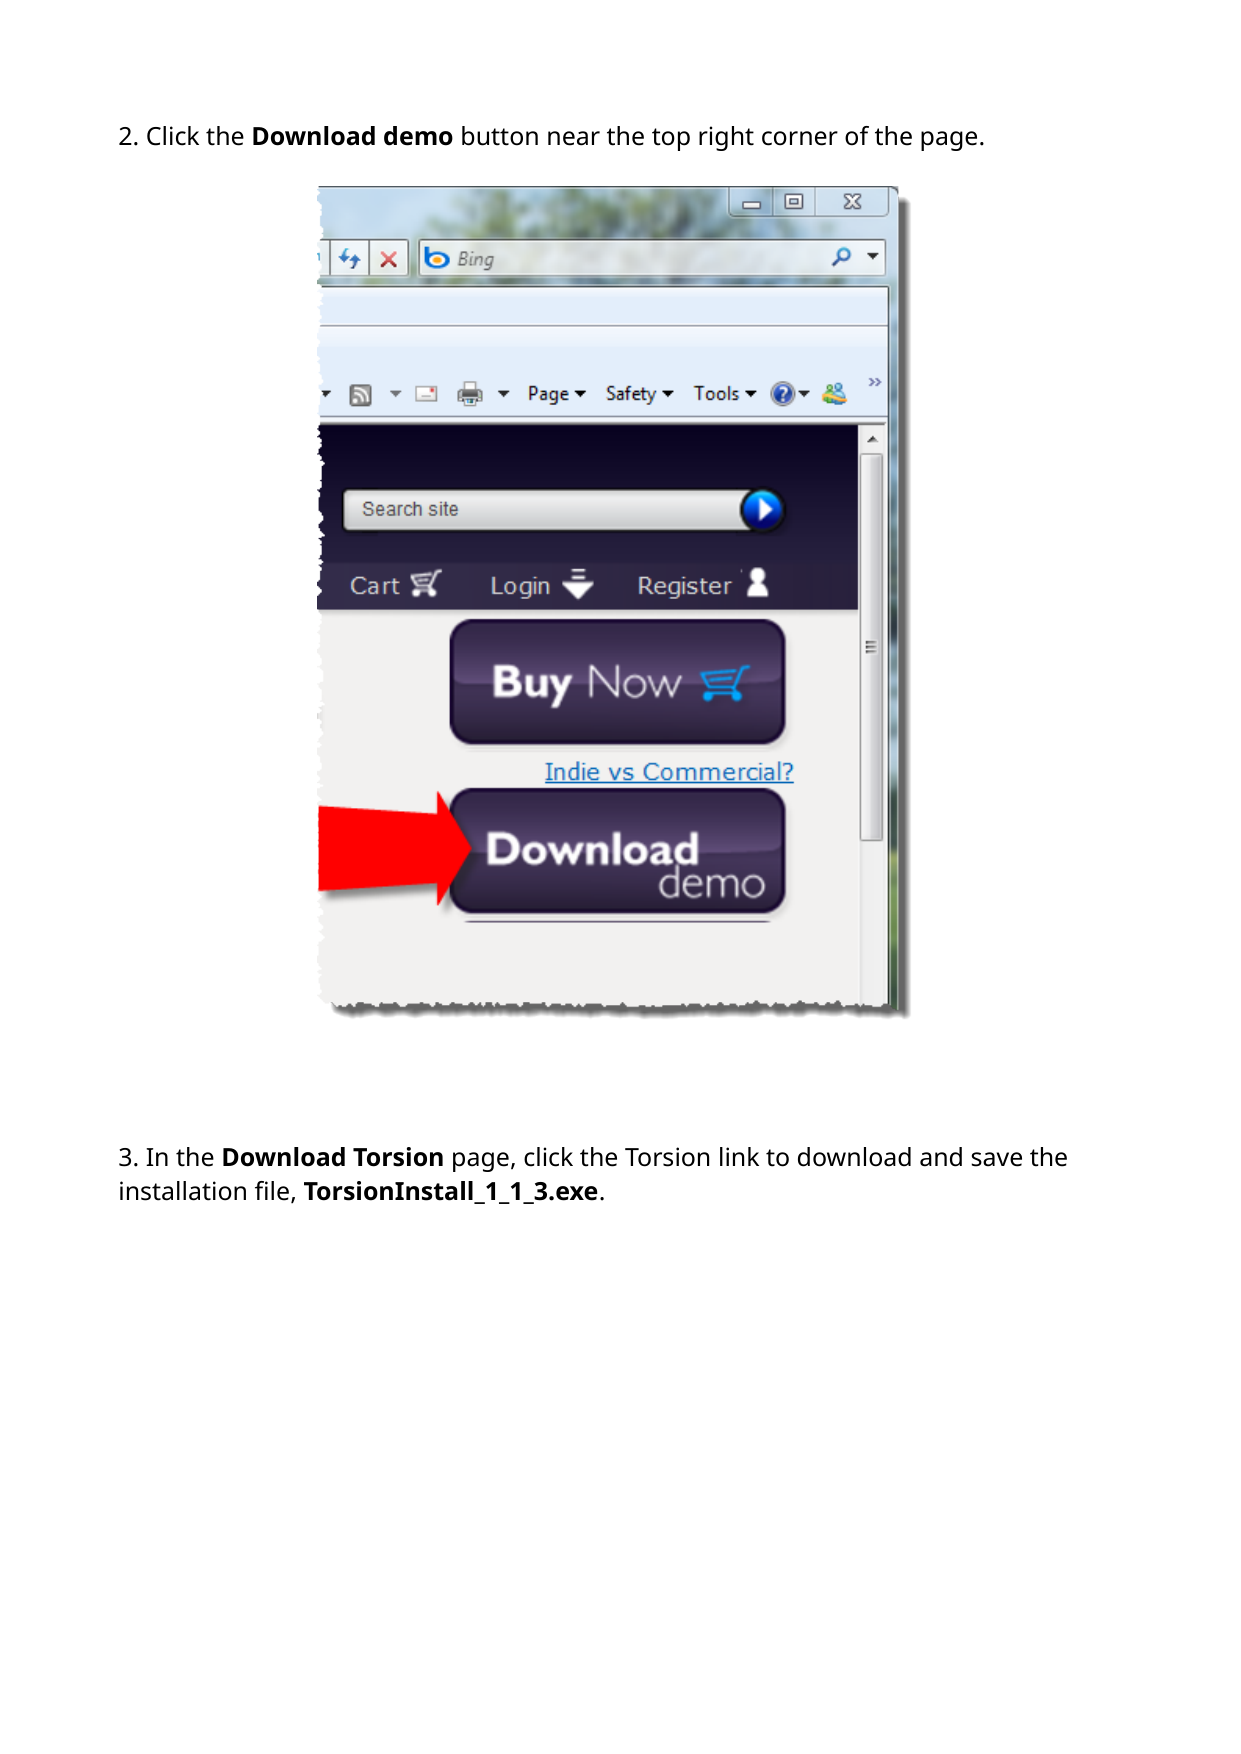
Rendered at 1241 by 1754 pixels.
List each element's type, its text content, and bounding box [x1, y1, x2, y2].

picture [317, 186, 924, 1037]
text 2. Click the Download demo button near the top right corner of the page. [118, 118, 1122, 152]
text 3. In the Download Torsion page, click the Torsion link to download and save the installation file, TorsionInstall_1_1_3.exe. [118, 1140, 1122, 1208]
